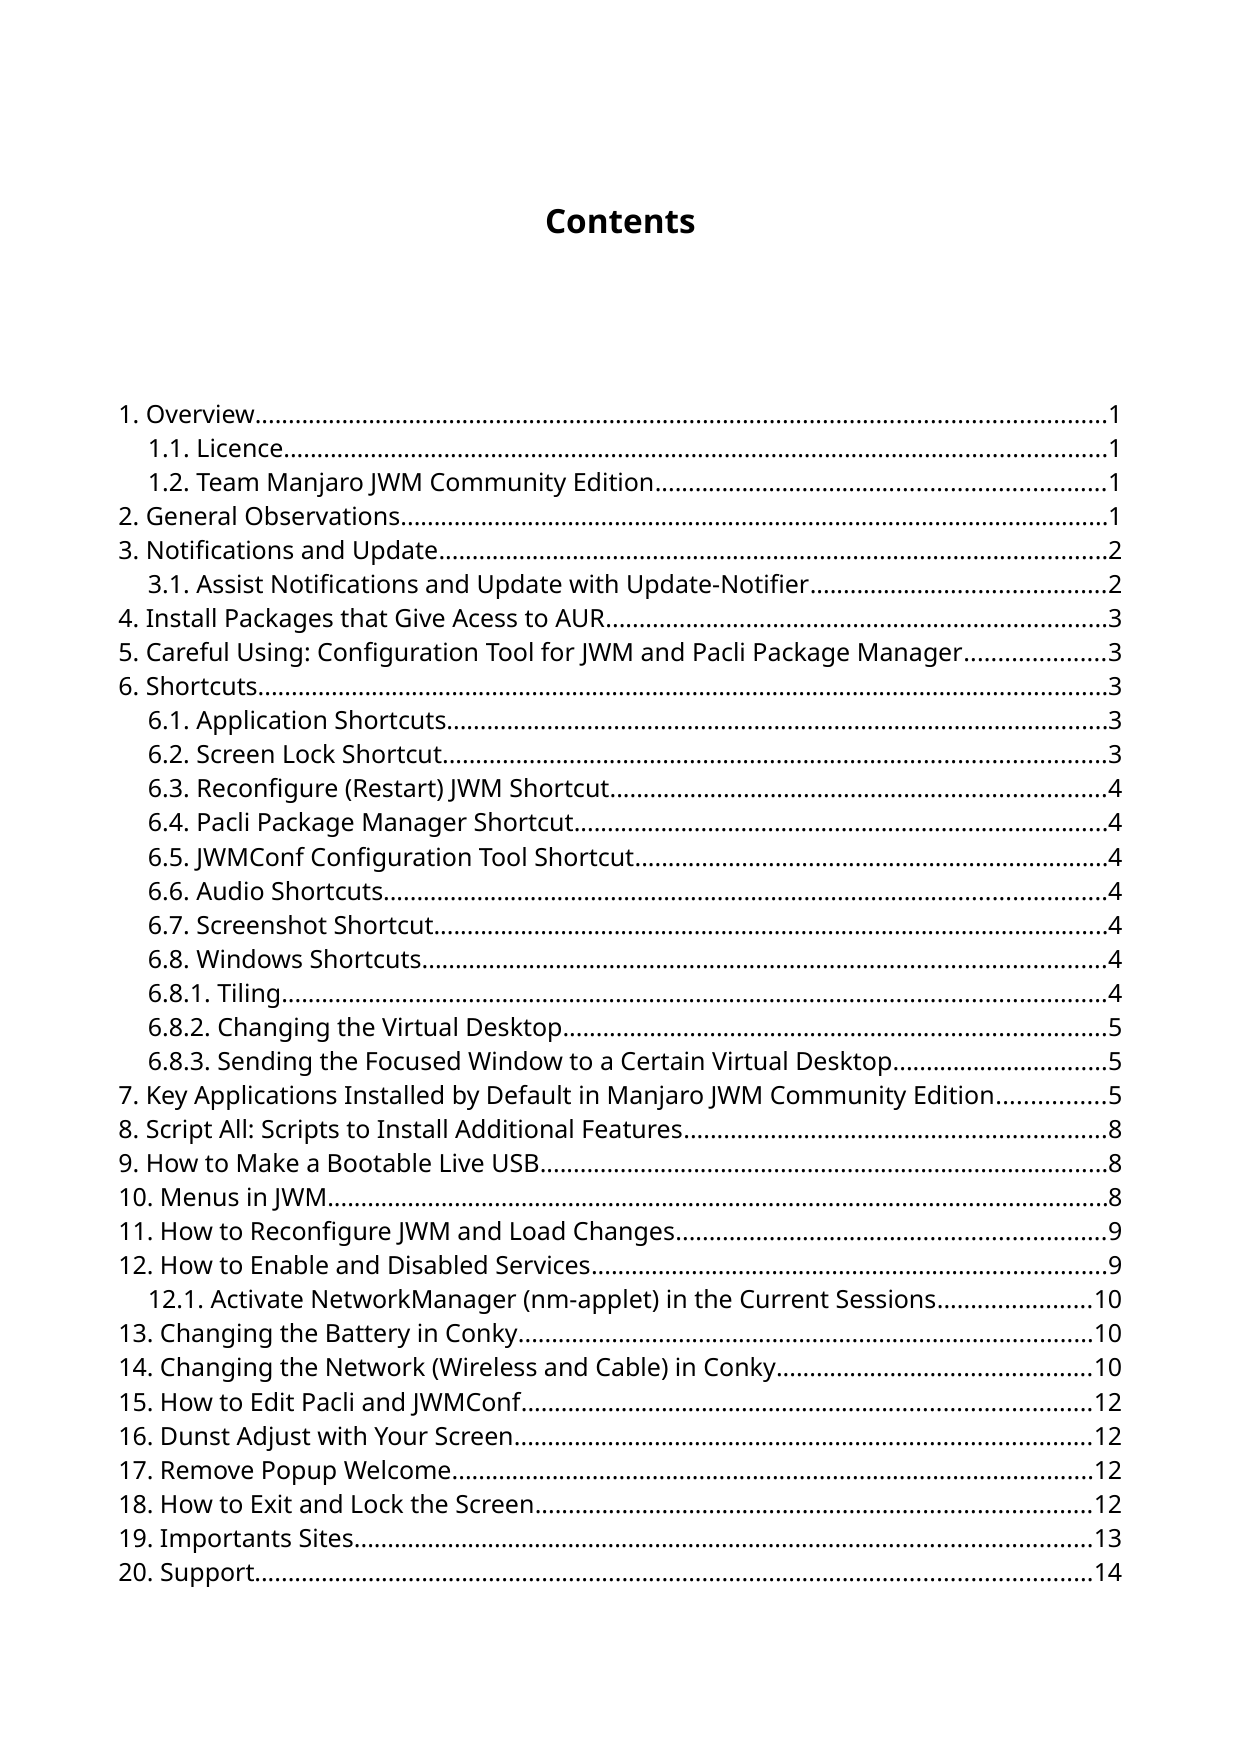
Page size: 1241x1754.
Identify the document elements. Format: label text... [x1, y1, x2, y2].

subtitle Contents [118, 198, 1122, 243]
text 16. Dunst Adjust with Your Screen 12 [118, 1418, 1122, 1452]
text 9. How to Make a Bootable Live USB 8 [118, 1146, 1122, 1180]
text 1.1. Licence 1 [148, 430, 1122, 464]
text 6.4. Pacli Package Manager Shortcut 4 [148, 805, 1122, 839]
text 1.2. Team Manjaro JWM Community Edition 1 [148, 464, 1122, 498]
text 3. Notifications and Update 2 [118, 533, 1122, 567]
text 6.8.1. Tiling 4 [148, 975, 1122, 1009]
text 6.7. Screenshot Shortcut 4 [148, 907, 1122, 941]
text 6.6. Audio Shortcuts 4 [148, 873, 1122, 907]
text 14. Changing the Network (Wireless and Cable) in Conky 10 [118, 1350, 1122, 1384]
text 4. Install Packages that Give Acess to AUR 3 [118, 601, 1122, 635]
text 19. Importants Sites 13 [118, 1520, 1122, 1554]
text 5. Careful Using: Configuration Tool for JWM and Pacli Package Manager 3 [118, 635, 1122, 669]
text 6.3. Reconfigure (Restart) JWM Shortcut 4 [148, 771, 1122, 805]
text 1. Overview 1 [118, 396, 1122, 430]
text 6.2. Screen Lock Shortcut 3 [148, 737, 1122, 771]
text 6.1. Application Shortcuts 3 [148, 703, 1122, 737]
text 11. How to Reconfigure JWM and Load Changes 9 [118, 1214, 1122, 1248]
text 17. Remove Popup Welcome 12 [118, 1452, 1122, 1486]
text 6.8.3. Sending the Focused Window to a Certain Virtual Desktop 5 [148, 1043, 1122, 1078]
text 3.1. Assist Notifications and Update with Update-Notifier 2 [148, 567, 1122, 601]
text 2. General Observations 1 [118, 498, 1122, 533]
text 7. Key Applications Installed by Default in Manjaro JWM Community Edition 5 [118, 1078, 1122, 1112]
text 15. How to Edit Pacli and JWMConf 12 [118, 1384, 1122, 1418]
text 6. Shortcuts 3 [118, 669, 1122, 703]
text 6.5. JWMConf Configuration Tool Shortcut 4 [148, 839, 1122, 873]
text 18. How to Exit and Lock the Screen 12 [118, 1486, 1122, 1520]
text 10. Menus in JWM 8 [118, 1180, 1122, 1214]
text 6.8.2. Changing the Virtual Desktop 5 [148, 1009, 1122, 1043]
text 13. Changing the Battery in Conky 10 [118, 1316, 1122, 1350]
text 12. How to Enable and Disabled Services 9 [118, 1248, 1122, 1282]
text 8. Script All: Scripts to Install Additional Features 8 [118, 1112, 1122, 1146]
text 6.8. Windows Shortcuts 4 [148, 941, 1122, 975]
text 20. Support 14 [118, 1554, 1122, 1588]
text 12.1. Activate NetworkManager (nm-applet) in the Current Sessions 10 [148, 1282, 1122, 1316]
